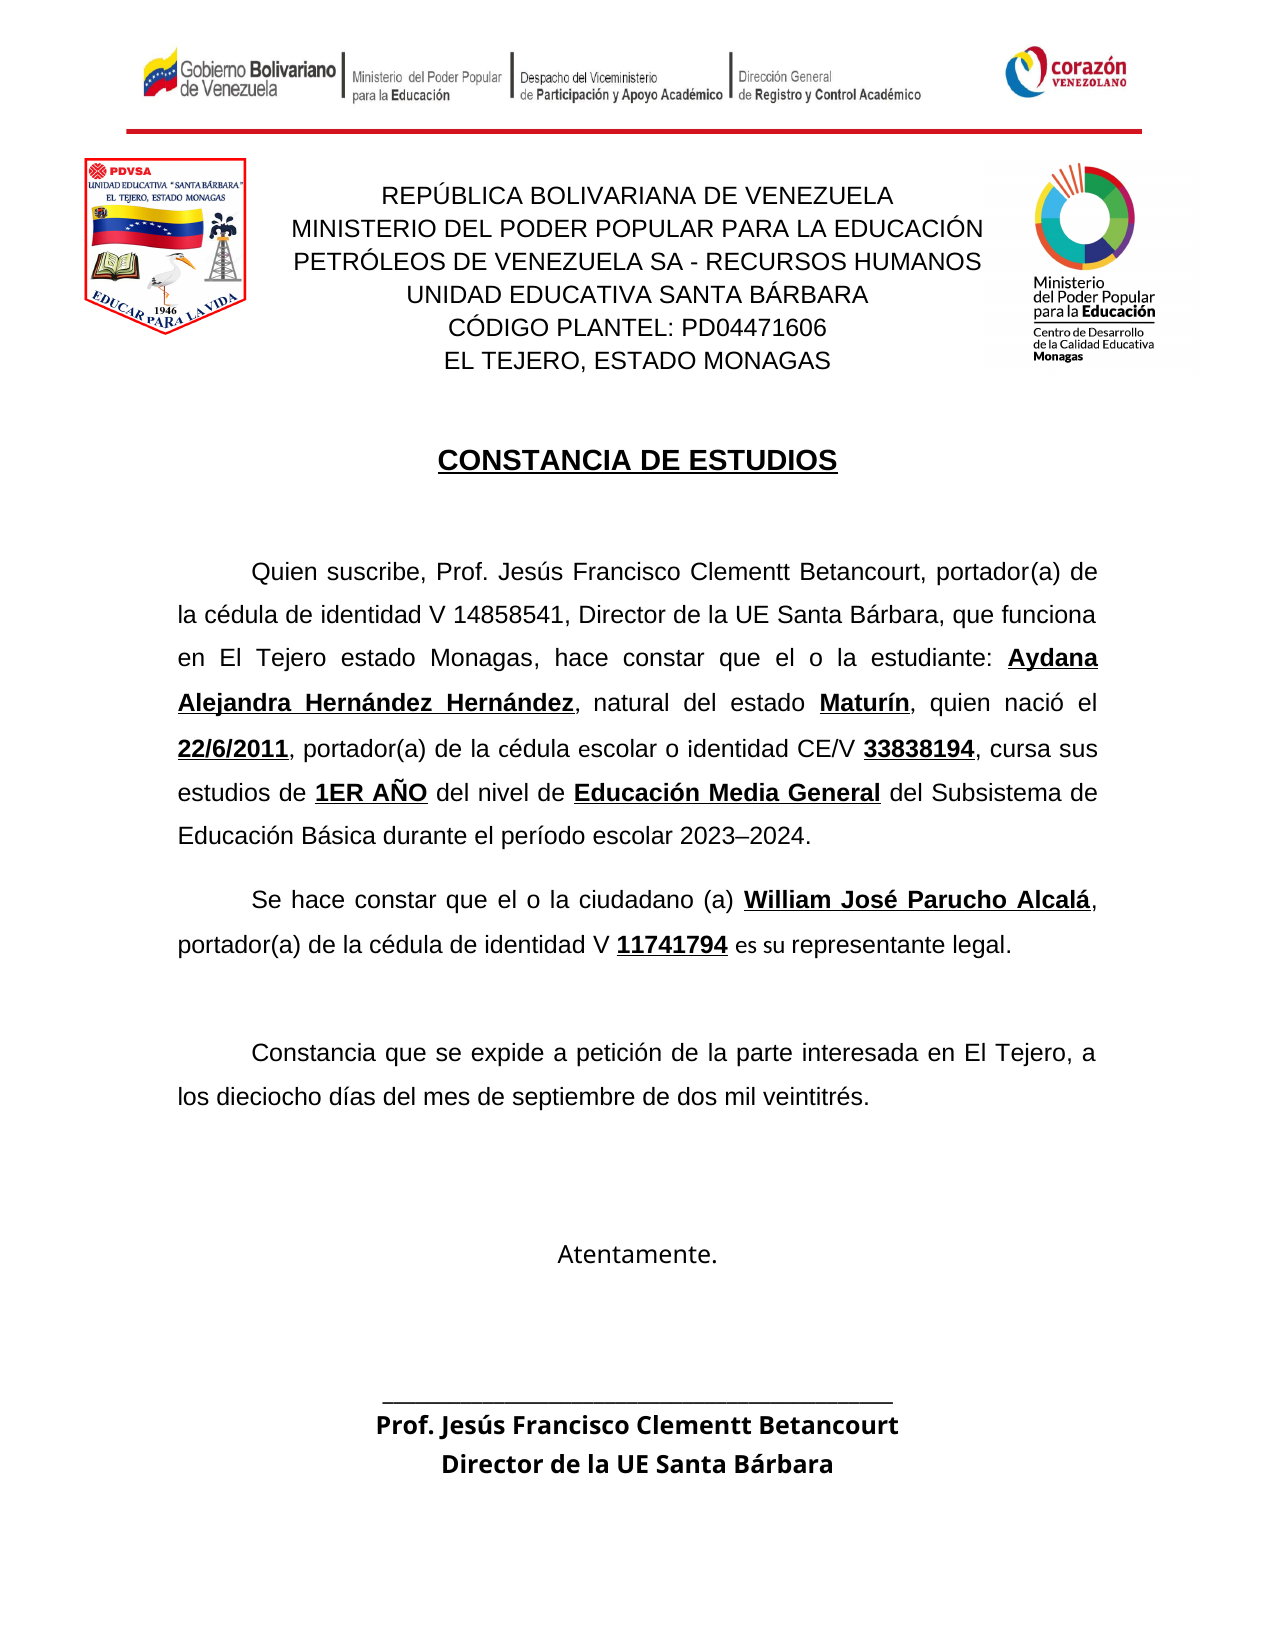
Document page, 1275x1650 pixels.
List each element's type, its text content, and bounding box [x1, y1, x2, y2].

picture [978, 153, 1200, 377]
text Atentamente. [177, 1237, 1098, 1271]
text Director de la UE Santa Bárbara [177, 1447, 1098, 1481]
picture [126, 11, 1142, 134]
text CÓDIGO PLANTEL: PD04471606 [177, 313, 978, 341]
text Prof. Jesús Francisco Clementt Betancourt [177, 1407, 1098, 1441]
text Se hace constar que el o la ciudadano (a) William José Parucho Alcalá, portador(a) de la cédula de identidad V 11741794 es su representante legal. [177, 885, 1098, 959]
text Constancia que se expide a petición de la parte interesada en El Tejero, a los dieciocho días del mes de septiembre de dos mil veintitrés. [177, 1038, 1098, 1110]
text ______________________________________________ [177, 1373, 1098, 1407]
text UNIDAD EDUCATIVA SANTA BÁRBARA [252, 280, 978, 308]
subtitle PETRÓLEOS DE VENEZUELA SA - RECURSOS HUMANOS [252, 247, 978, 275]
picture [79, 158, 252, 335]
subtitle MINISTERIO DEL PODER POPULAR PARA LA EDUCACIÓN [252, 214, 978, 242]
text Quien suscribe, Prof. Jesús Francisco Clementt Betancourt, portador(a) de la cédula de identidad V 14858541, Director de la UE Santa Bárbara, que funciona en El Tejero estado Monagas, hace constar que el o la estudiante: Aydana Alejandra Hernández Hernández, natural del estado Maturín, quien nació el 22/6/2011, portador(a) de la cédula escolar o identidad CE/V 33838194, cursa sus estudios de 1ER AÑO del nivel de Educación Media General del Subsistema de Educación Básica durante el período escolar 2023–2024. [177, 557, 1098, 849]
subtitle CONSTANCIA DE ESTUDIOS [177, 443, 1098, 476]
subtitle REPÚBLICA BOLIVARIANA DE VENEZUELA [252, 181, 978, 209]
text EL TEJERO, ESTADO MONAGAS [177, 346, 978, 374]
